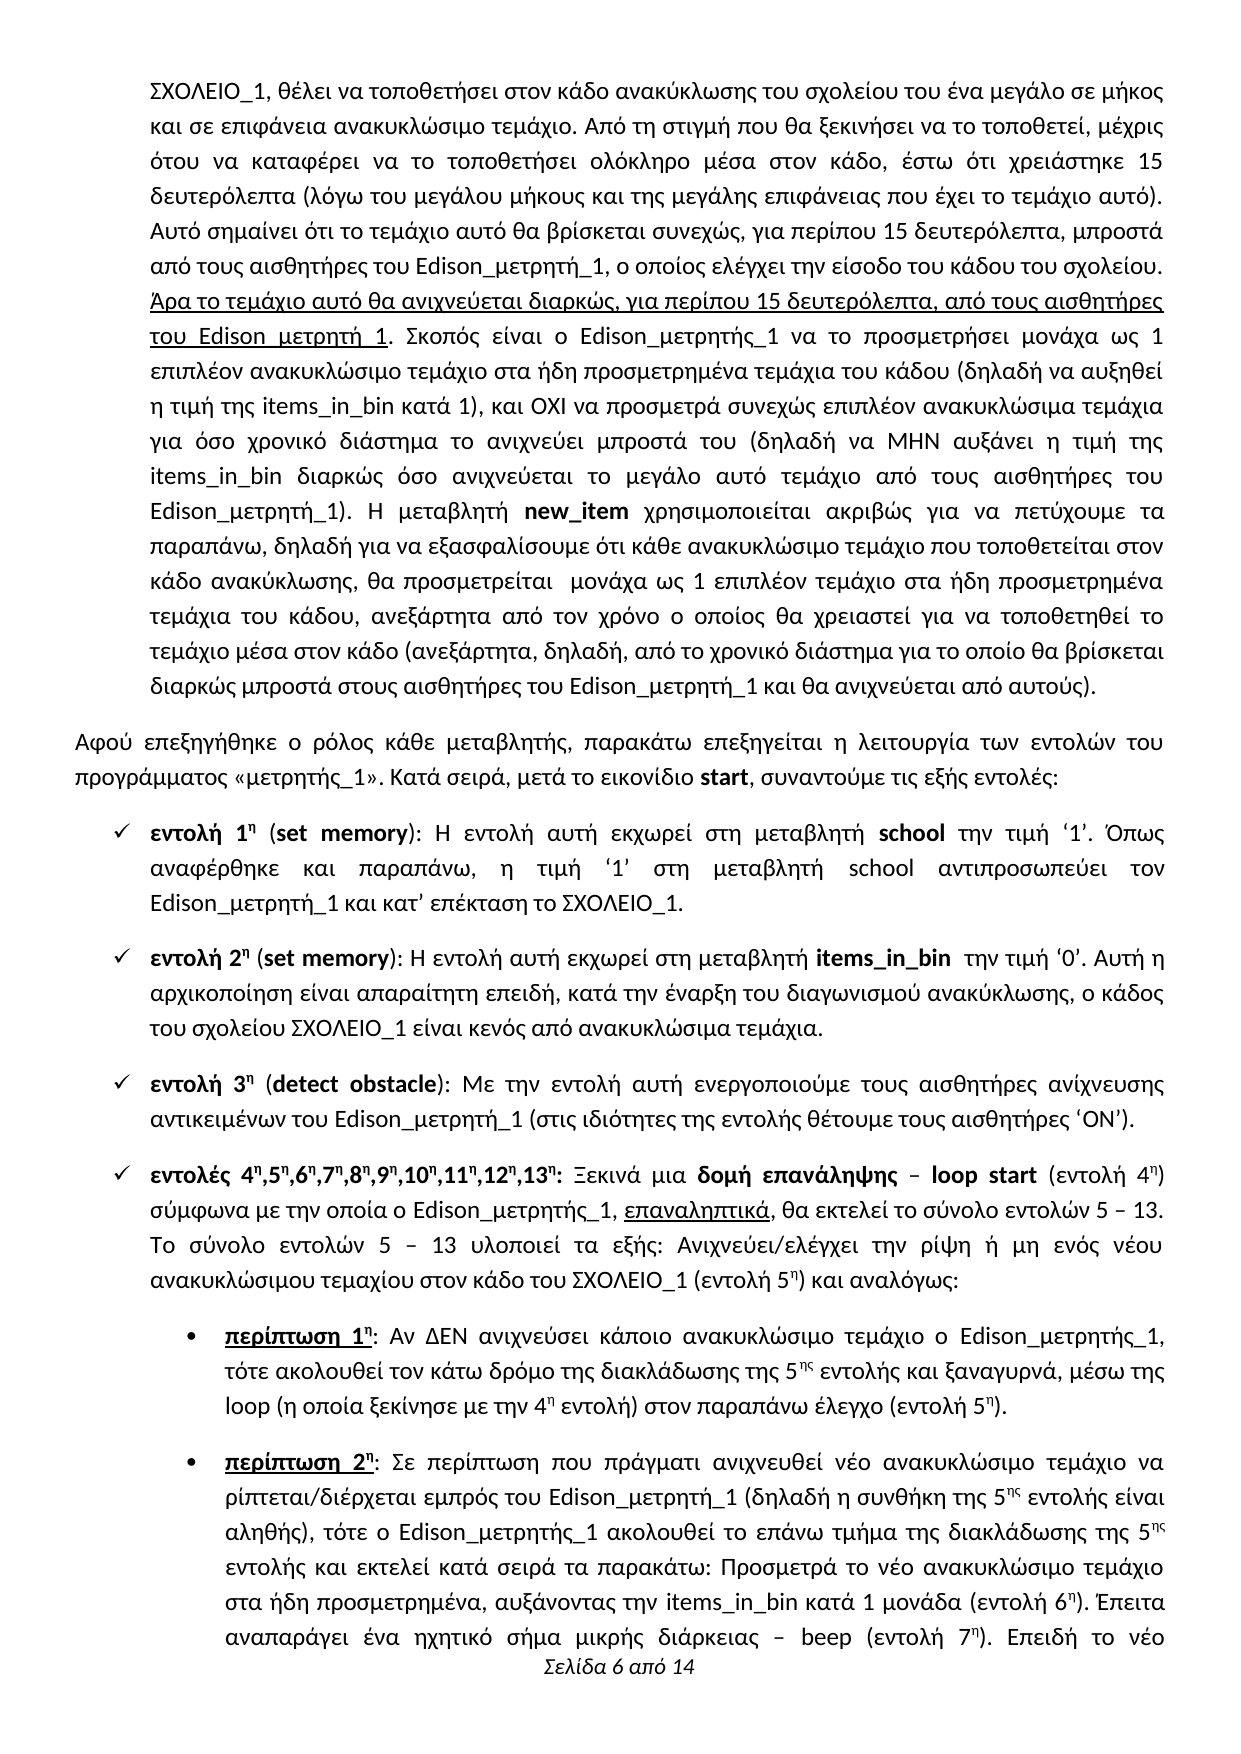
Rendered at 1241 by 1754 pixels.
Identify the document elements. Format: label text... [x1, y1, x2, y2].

list περίπτωση 2η: Σε περίπτωση που πράγματι ανιχνευθεί νέο ανακυκλώσιμο τεμάχιο να ρίπτεται/διέρχεται εμπρός του Edison_μετρητή_1 (δηλαδή η συνθήκη της 5ης εντολής είναι αληθής), τότε ο Edison_μετρητής_1 ακολουθεί το επάνω τμήμα της διακλάδωσης της 5ης εντολής και εκτελεί κατά σειρά τα παρακάτω: Προσμετρά το νέο ανακυκλώσιμο τεμάχιο στα ήδη προσμετρημένα, αυξάνοντας την items_in_bin κατά 1 μονάδα (εντολή 6η). Έπειτα αναπαράγει ένα ηχητικό σήμα μικρής διάρκειας – beep (εντολή 7η). Επειδή το νέο [187, 1446, 1165, 1651]
text Αφού επεξηγήθηκε ο ρόλος κάθε μεταβλητής, παρακάτω επεξηγείται η λειτουργία των εντολών του προγράμματος «μετρητής_1». Κατά σειρά, μετά το εικονίδιο start, συναντούμε τις εξής εντολές: [75, 726, 1165, 791]
list ΣΧΟΛΕΙΟ_1, θέλει να τοποθετήσει στον κάδο ανακύκλωσης του σχολείου του ένα μεγάλο σε μήκος και σε επιφάνεια ανακυκλώσιμο τεμάχιο. Από τη στιγμή που θα ξεκινήσει να το τοποθετεί, μέχρις ότου να καταφέρει να το τοποθετήσει ολόκληρο μέσα στον κάδο, έστω ότι χρειάστηκε 15 δευτερόλεπτα (λόγω του μεγάλου μήκους και της μεγάλης επιφάνειας που έχει το τεμάχιο αυτό). Αυτό σημαίνει ότι το τεμάχιο αυτό θα βρίσκεται συνεχώς, για περίπου 15 δευτερόλεπτα, μπροστά από τους αισθητήρες του Edison_μετρητή_1, ο οποίος ελέγχει την είσοδο του κάδου του σχολείου. Άρα το τεμάχιο αυτό θα ανιχνεύεται διαρκώς, για περίπου 15 δευτερόλεπτα, από τους αισθητήρες του Edison_μετρητή_1. Σκοπός είναι ο Edison_μετρητής_1 να το προσμετρήσει μονάχα ως 1 επιπλέον ανακυκλώσιμο τεμάχιο στα ήδη προσμετρημένα τεμάχια του κάδου (δηλαδή να αυξηθεί η τιμή της items_in_bin κατά 1), και ΟΧΙ να προσμετρά συνεχώς επιπλέον ανακυκλώσιμα τεμάχια για όσο χρονικό διάστημα το ανιχνεύει μπροστά του (δηλαδή να ΜΗΝ αυξάνει η τιμή της items_in_bin διαρκώς όσο ανιχνεύεται το μεγάλο αυτό τεμάχιο από τους αισθητήρες του Edison_μετρητή_1). Η μεταβλητή new_item χρησιμοποιείται ακριβώς για να πετύχουμε τα παραπάνω, δηλαδή για να εξασφαλίσουμε ότι κάθε ανακυκλώσιμο τεμάχιο που τοποθετείται στον κάδο ανακύκλωσης, θα προσμετρείται μονάχα ως 1 επιπλέον τεμάχιο στα ήδη προσμετρημένα τεμάχια του κάδου, ανεξάρτητα από τον χρόνο ο οποίος θα χρειαστεί για να τοποθετηθεί το τεμάχιο μέσα στον κάδο (ανεξάρτητα, δηλαδή, από το χρονικό διάστημα για το οποίο θα βρίσκεται διαρκώς μπροστά στους αισθητήρες του Edison_μετρητή_1 και θα ανιχνεύεται από αυτούς). [112, 75, 1165, 701]
list περίπτωση 1η: Αν ΔΕΝ ανιχνεύσει κάποιο ανακυκλώσιμο τεμάχιο ο Edison_μετρητής_1, τότε ακολουθεί τον κάτω δρόμο της διακλάδωσης της 5ης εντολής και ξαναγυρνά, μέσω της loop (η οποία ξεκίνησε με την 4η εντολή) στον παραπάνω έλεγχο (εντολή 5η). [187, 1320, 1165, 1421]
list εντολή 1η (set memory): Η εντολή αυτή εκχωρεί στη μεταβλητή school την τιμή ‘1’. Όπως αναφέρθηκε και παραπάνω, η τιμή ‘1’ στη μεταβλητή school αντιπροσωπεύει τον Edison_μετρητή_1 και κατ’ επέκταση το ΣΧΟΛΕΙΟ_1. [112, 817, 1165, 917]
list εντολές 4η,5η,6η,7η,8η,9η,10η,11η,12η,13η: Ξεκινά μια δομή επανάληψης – loop start (εντολή 4η) σύμφωνα με την οποία ο Edison_μετρητής_1, επαναληπτικά, θα εκτελεί το σύνολο εντολών 5 – 13. Το σύνολο εντολών 5 – 13 υλοποιεί τα εξής: Ανιχνεύει/ελέγχει την ρίψη ή μη ενός νέου ανακυκλώσιμου τεμαχίου στον κάδο του ΣΧΟΛΕΙΟ_1 (εντολή 5η) και αναλόγως: [112, 1159, 1165, 1295]
list εντολή 3η (detect obstacle): Με την εντολή αυτή ενεργοποιούμε τους αισθητήρες ανίχνευσης αντικειμένων του Edison_μετρητή_1 (στις ιδιότητες της εντολής θέτουμε τους αισθητήρες ‘ON’). [112, 1068, 1165, 1134]
list εντολή 2η (set memory): Η εντολή αυτή εκχωρεί στη μεταβλητή items_in_bin την τιμή ‘0’. Αυτή η αρχικοποίηση είναι απαραίτητη επειδή, κατά την έναρξη του διαγωνισμού ανακύκλωσης, ο κάδος του σχολείου ΣΧΟΛΕΙΟ_1 είναι κενός από ανακυκλώσιμα τεμάχια. [112, 942, 1165, 1043]
